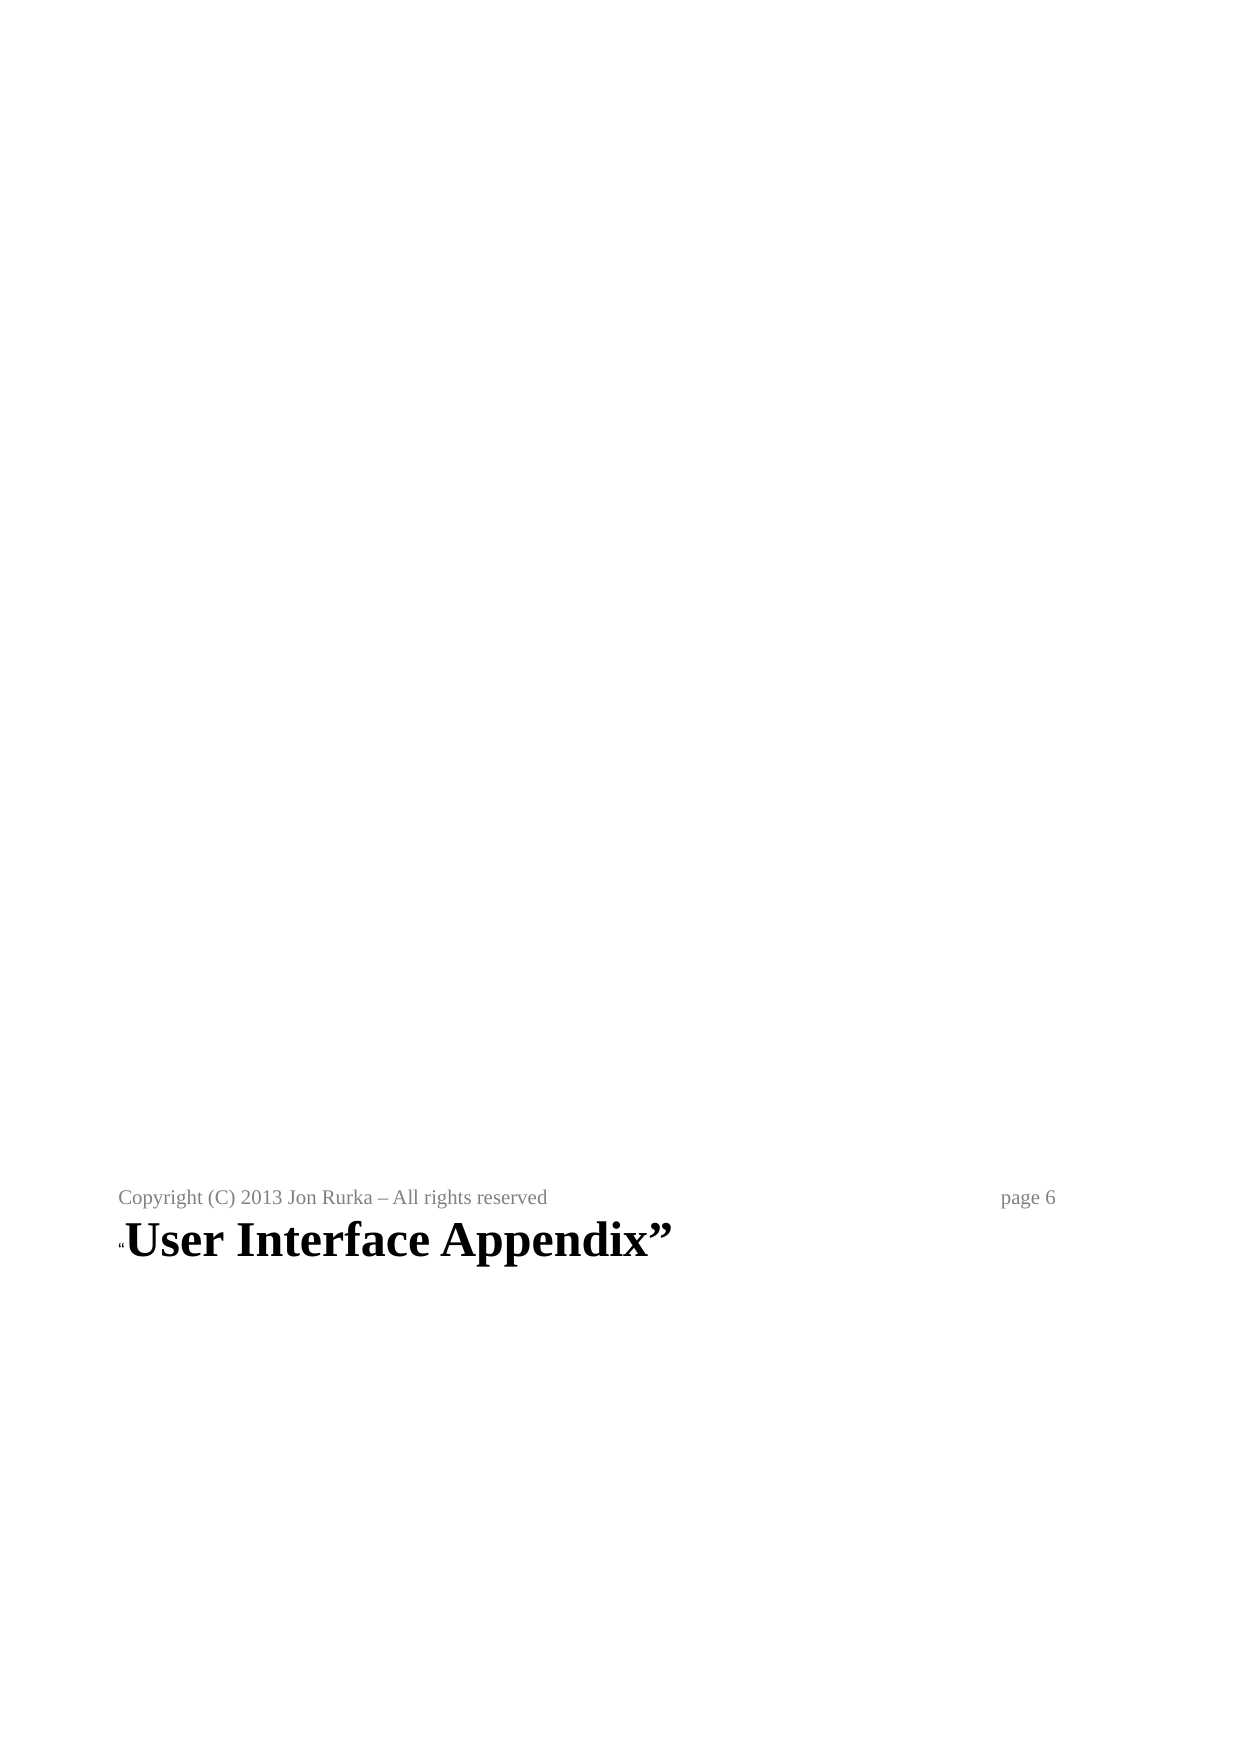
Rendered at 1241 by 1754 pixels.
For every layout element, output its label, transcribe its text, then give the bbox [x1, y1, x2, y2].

text Copyright (C) 2013 Jon Rurka – All rights reserved page 6 “User Interface Appendix” [118, 1153, 1106, 1267]
